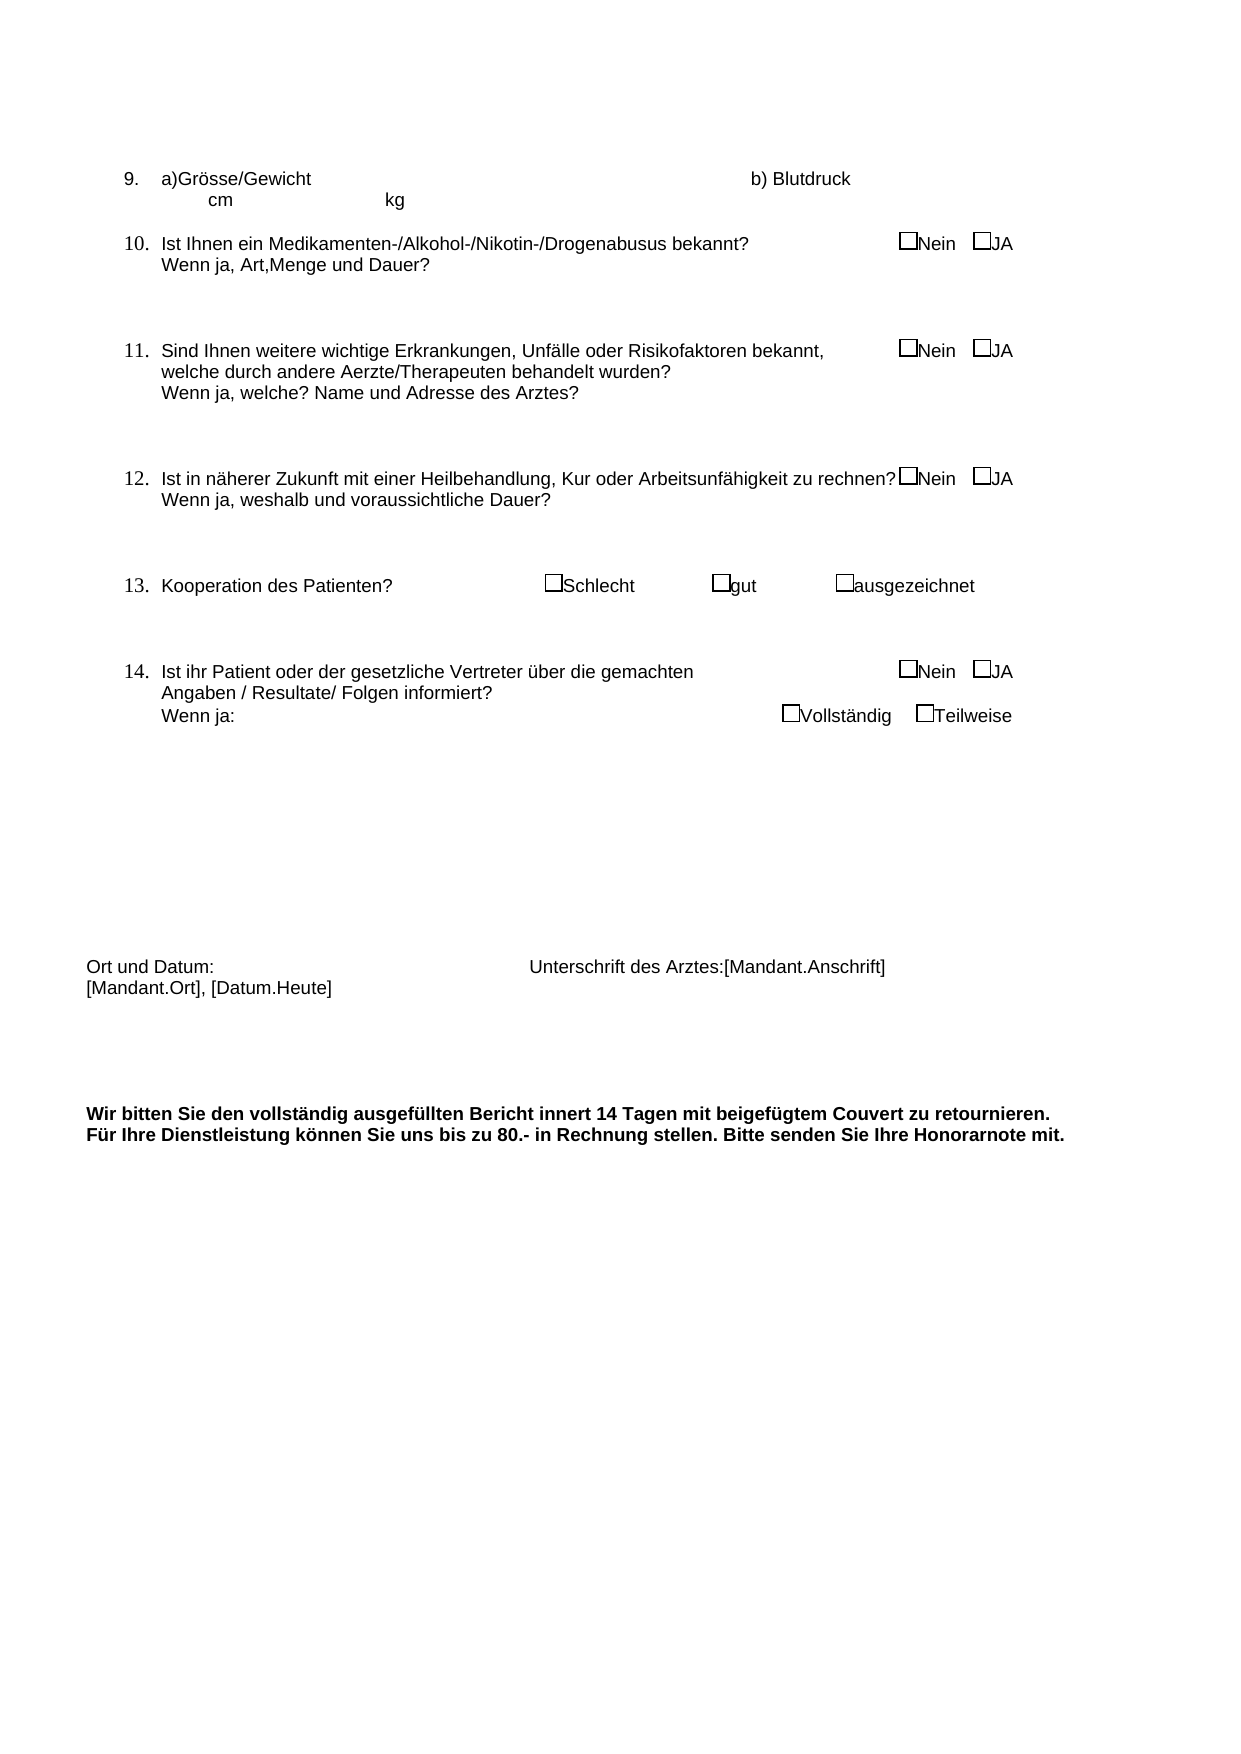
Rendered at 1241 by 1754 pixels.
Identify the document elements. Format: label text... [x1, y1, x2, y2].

text [Mandant.Ort], [Datum.Heute] [86, 978, 1080, 998]
list a)Grösse/Gewicht b) Blutdruck [123, 168, 1080, 189]
text cm kg [161, 189, 1080, 211]
list Kooperation des Patienten? Schlecht gut ausgezeichnet [123, 573, 1080, 597]
text welche durch andere Aerzte/Therapeuten behandelt wurden? [161, 362, 1080, 383]
text Wenn ja, welche? Name und Adresse des Arztes? [161, 383, 1080, 404]
list Sind Ihnen weitere wichtige Erkrankungen, Unfälle oder Risikofaktoren bekannt, Nein JA [123, 338, 1080, 362]
list Ist ihr Patient oder der gesetzliche Vertreter über die gemachten Nein JA [123, 659, 1080, 683]
list Ist in näherer Zukunft mit einer Heilbehandlung, Kur oder Arbeitsunfähigkeit zu rechnen? Nein JA [123, 466, 1080, 490]
list Ist Ihnen ein Medikamenten-/Alkohol-/Nikotin-/Drogenabusus bekannt? Nein JA [123, 231, 1080, 255]
text Wenn ja, Art,Menge und Dauer? [161, 255, 1080, 276]
text Wir bitten Sie den vollständig ausgefüllten Bericht innert 14 Tagen mit beigefügtem Couvert zu retournieren. Für Ihre Dienstleistung können Sie uns bis zu 80.- in Rechnung stellen. Bitte senden Sie Ihre Honorarnote mit. [86, 1103, 1080, 1145]
text Wenn ja, weshalb und voraussichtliche Dauer? [161, 490, 1080, 511]
text Ort und Datum: Unterschrift des Arztes:[Mandant.Anschrift] [86, 957, 1080, 978]
text Wenn ja: Vollständig Teilweise [161, 704, 1080, 727]
text Angaben / Resultate/ Folgen informiert? [161, 683, 1080, 704]
